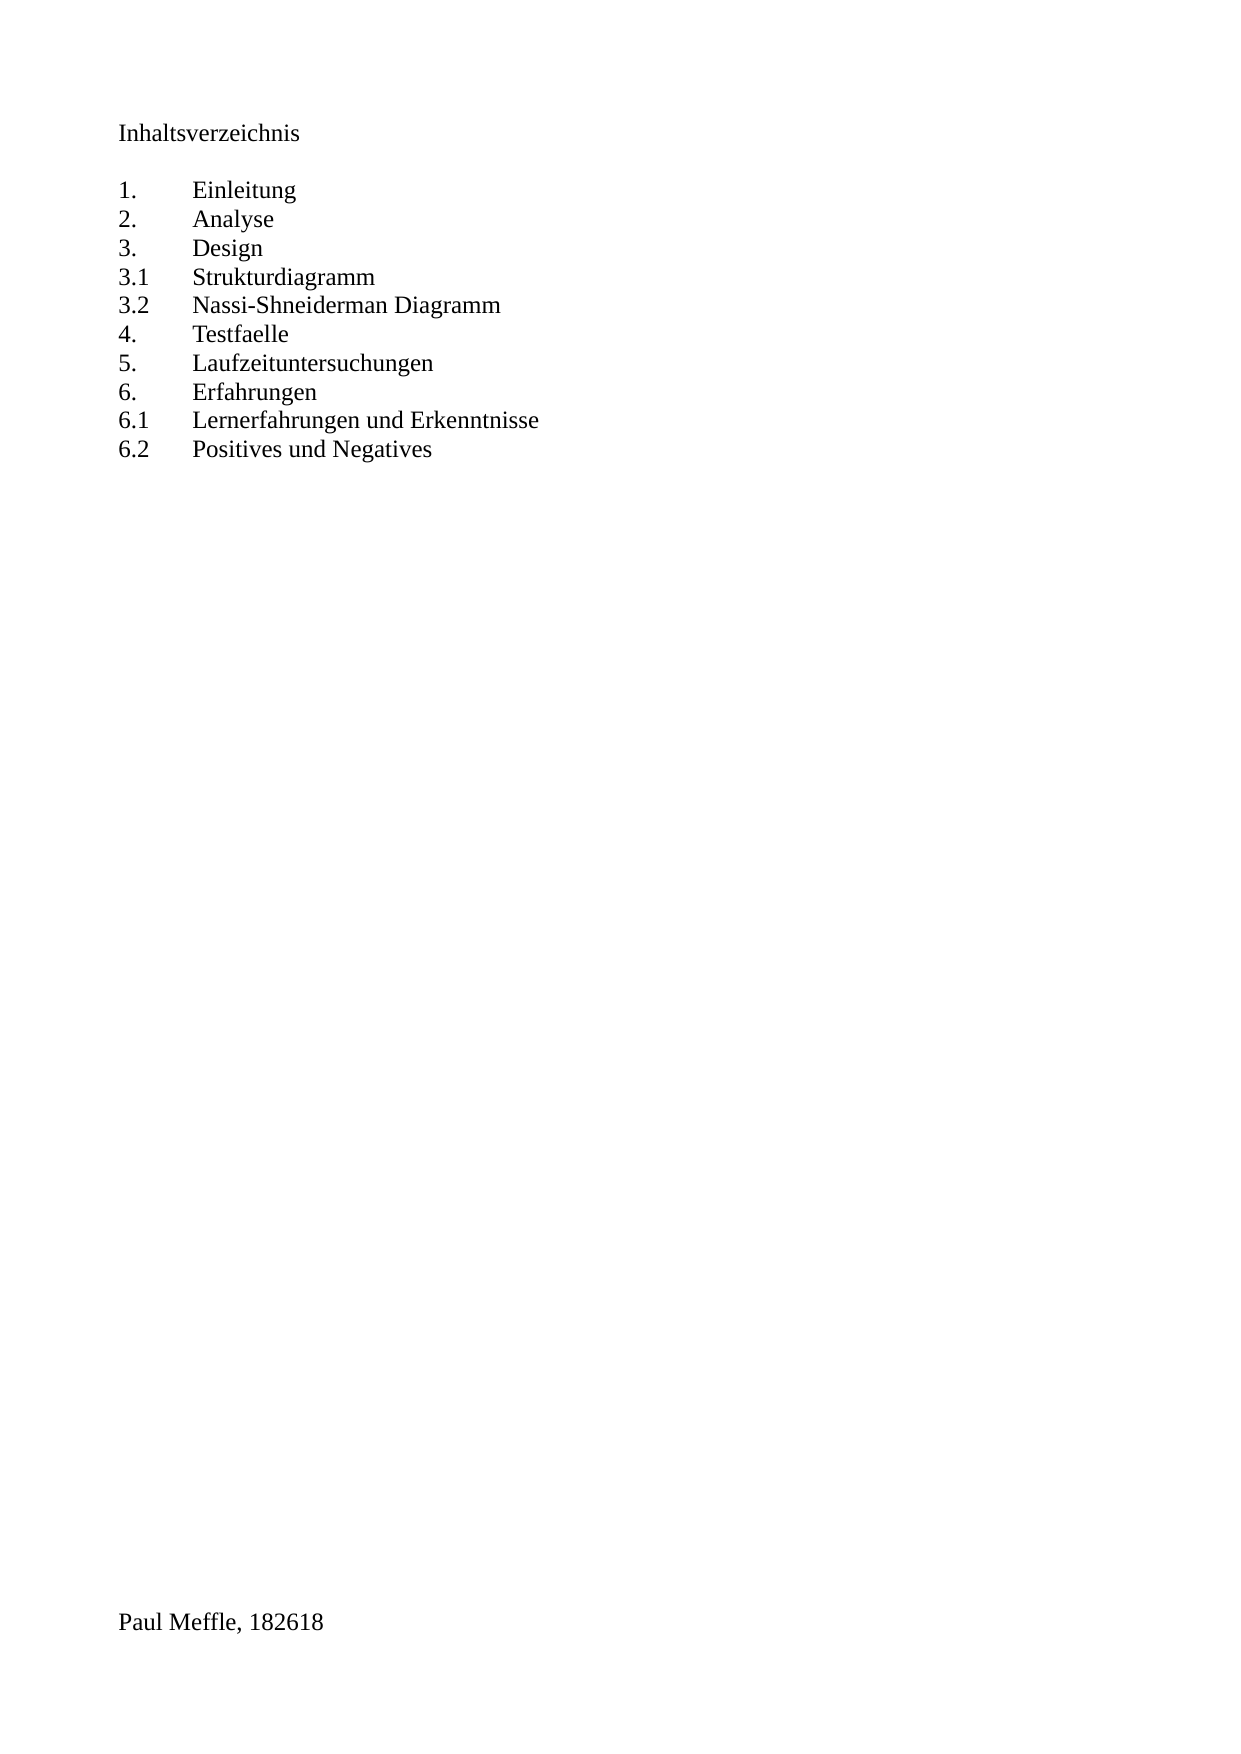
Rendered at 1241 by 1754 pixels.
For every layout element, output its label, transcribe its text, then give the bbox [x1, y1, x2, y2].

text Inhaltsverzeichnis [118, 118, 1122, 147]
text 6.1 Lernerfahrungen und Erkenntnisse [118, 406, 1122, 434]
text 3.2 Nassi-Shneiderman Diagramm [118, 291, 1122, 319]
text 6. Erfahrungen [118, 377, 1122, 406]
text 1. Einleitung [118, 176, 1122, 204]
text 2. Analyse [118, 204, 1122, 233]
text 5. Laufzeituntersuchungen [118, 348, 1122, 377]
text 6.2 Positives und Negatives [118, 434, 1122, 463]
text 3.1 Strukturdiagramm [118, 262, 1122, 291]
text 4. Testfaelle [118, 319, 1122, 348]
text 3. Design [118, 233, 1122, 262]
